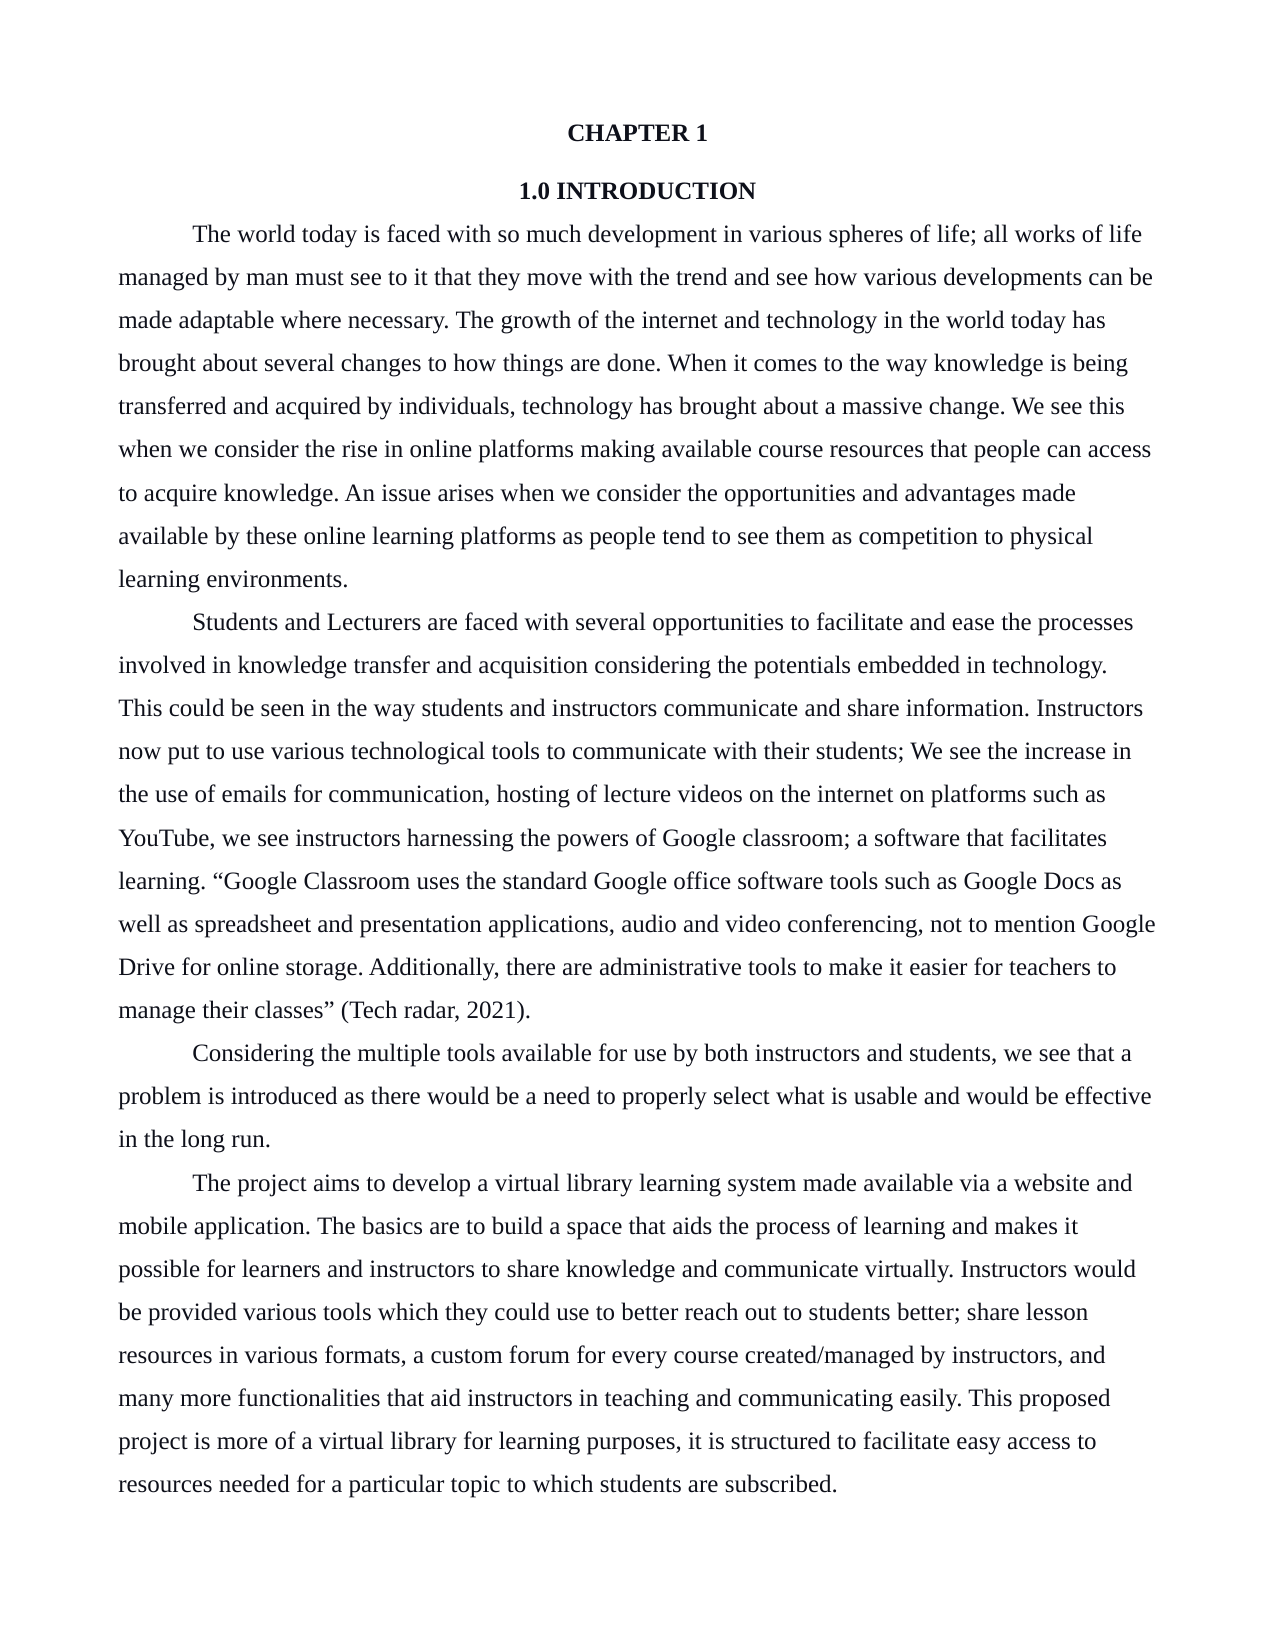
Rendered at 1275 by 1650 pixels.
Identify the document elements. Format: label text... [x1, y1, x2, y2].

text Students and Lecturers are faced with several opportunities to facilitate and ease the processes involved in knowledge transfer and acquisition considering the potentials embedded in technology. This could be seen in the way students and instructors communicate and share information. Instructors now put to use various technological tools to communicate with their students; We see the increase in the use of emails for communication, hosting of lecture videos on the internet on platforms such as YouTube, we see instructors harnessing the powers of Google classroom; a software that facilitates learning. “Google Classroom uses the standard Google office software tools such as Google Docs as well as spreadsheet and presentation applications, audio and video conferencing, not to mention Google Drive for online storage. Additionally, there are administrative tools to make it easier for teachers to manage their classes” (Tech radar, 2021). [118, 607, 1157, 1024]
text CHAPTER 1 [118, 118, 1157, 147]
text 1.0 INTRODUCTION [118, 176, 1157, 204]
text The project aims to develop a virtual library learning system made available via a website and mobile application. The basics are to build a space that aids the process of learning and makes it possible for learners and instructors to share knowledge and communicate virtually. Instructors would be provided various tools which they could use to better reach out to students better; share lesson resources in various formats, a custom forum for every course created/managed by instructors, and many more functionalities that aid instructors in teaching and communicating easily. This proposed project is more of a virtual library for learning purposes, it is structured to facilitate easy access to resources needed for a particular topic to which students are subscribed. [118, 1168, 1157, 1498]
text Considering the multiple tools available for use by both instructors and students, we see that a problem is introduced as there would be a need to properly select what is usable and would be effective in the long run. [118, 1038, 1157, 1153]
text The world today is faced with so much development in various spheres of life; all works of life managed by man must see to it that they move with the trend and see how various developments can be made adaptable where necessary. The growth of the internet and technology in the world today has brought about several changes to how things are done. When it comes to the way knowledge is being transferred and acquired by individuals, technology has brought about a massive change. We see this when we consider the rise in online platforms making available course resources that people can access to acquire knowledge. An issue arises when we consider the opportunities and advantages made available by these online learning platforms as people tend to see them as competition to physical learning environments. [118, 219, 1157, 593]
